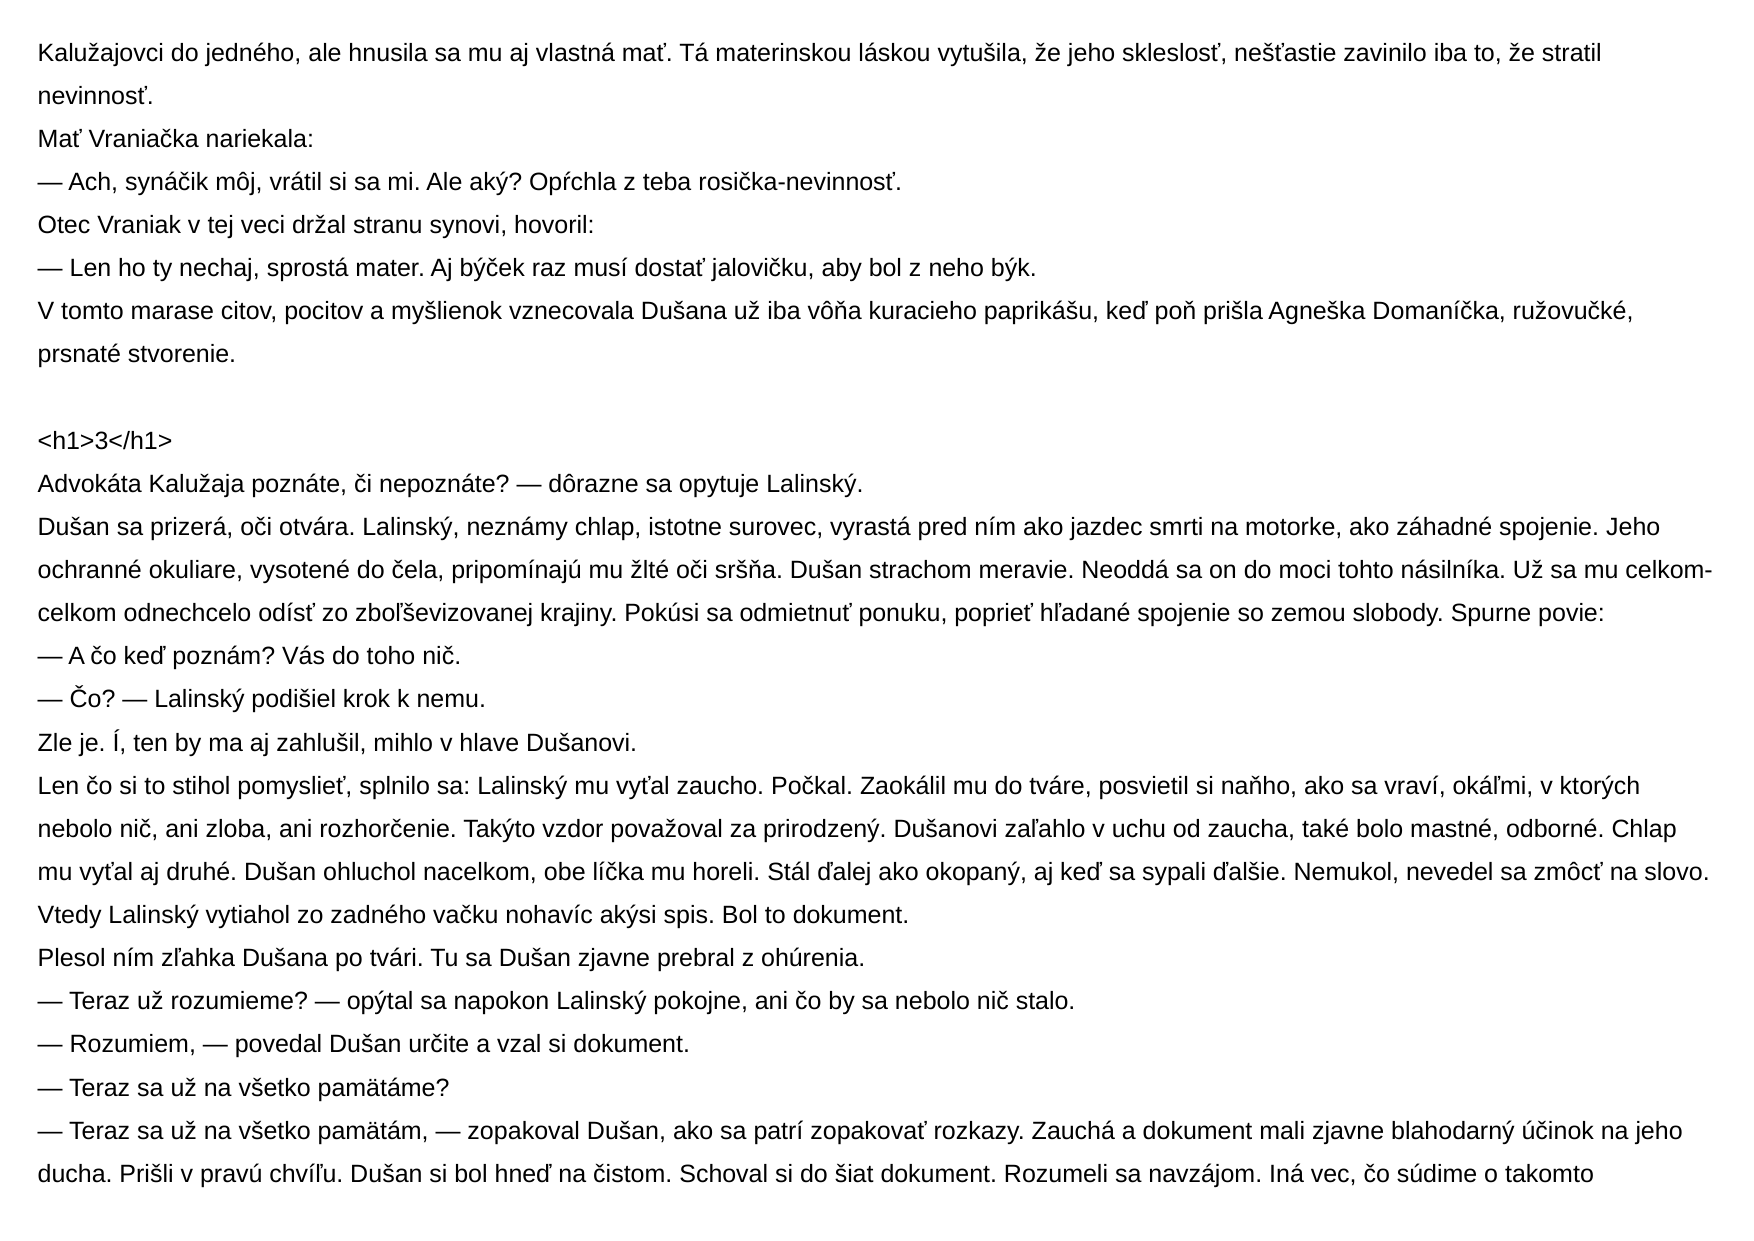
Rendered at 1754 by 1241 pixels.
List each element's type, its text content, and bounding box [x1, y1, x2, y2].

text Len čo si to stihol pomyslieť, splnilo sa: Lalinský mu vyťal zaucho. Počkal. Zaokálil mu do tváre, posvietil si naňho, ako sa vraví, okáľmi, v ktorých nebolo nič, ani zloba, ani rozhorčenie. Takýto vzdor považoval za prirodzený. Dušanovi zaľahlo v uchu od zaucha, také bolo mastné, odborné. Chlap mu vyťal aj druhé. Dušan ohluchol nacelkom, obe líčka mu horeli. Stál ďalej ako okopaný, aj keď sa sypali ďalšie. Nemukol, nevedel sa zmôcť na slovo. [37, 771, 1716, 886]
text — Teraz už rozumieme? — opýtal sa napokon Lalinský pokojne, ani čo by sa nebolo nič stalo. [37, 986, 1716, 1015]
text — Len ho ty nechaj, sprostá mater. Aj býček raz musí dostať jalovičku, aby bol z neho býk. [37, 253, 1716, 282]
text — Ach, synáčik môj, vrátil si sa mi. Ale aký? Opŕchla z teba rosička-nevinnosť. [37, 167, 1716, 196]
text Otec Vraniak v tej veci držal stranu synovi, hovoril: [37, 210, 1716, 239]
text Kalužajovci do jedného, ale hnusila sa mu aj vlastná mať. Tá materinskou láskou vytušila, že jeho skleslosť, nešťastie zavinilo iba to, že stratil nevinnosť. [37, 37, 1716, 109]
text V tomto marase citov, pocitov a myšlienok vznecovala Dušana už iba vôňa kuracieho paprikášu, keď poň prišla Agneška Domaníčka, ružovučké, prsnaté stvorenie. [37, 296, 1716, 368]
text — Rozumiem, — povedal Dušan určite a vzal si dokument. [37, 1029, 1716, 1058]
text — Teraz sa už na všetko pamätáme? [37, 1072, 1716, 1101]
text — A čo keď poznám? Vás do toho nič. [37, 641, 1716, 670]
text Vtedy Lalinský vytiahol zo zadného vačku nohavíc akýsi spis. Bol to dokument. [37, 900, 1716, 929]
text Mať Vraniačka nariekala: [37, 124, 1716, 152]
text — Teraz sa už na všetko pamätám, — zopakoval Dušan, ako sa patrí zopakovať rozkazy. Zauchá a dokument mali zjavne blahodarný účinok na jeho ducha. Prišli v pravú chvíľu. Dušan si bol hneď na čistom. Schoval si do šiat dokument. Rozumeli sa navzájom. Iná vec, čo súdime o takomto [37, 1116, 1716, 1187]
text Zle je. Í, ten by ma aj zahlušil, mihlo v hlave Dušanovi. [37, 727, 1716, 756]
text Advokáta Kalužaja poznáte, či nepoznáte? — dôrazne sa opytuje Lalinský. [37, 469, 1716, 497]
text <h1>3</h1> [37, 426, 1716, 454]
text Dušan sa prizerá, oči otvára. Lalinský, neznámy chlap, istotne surovec, vyrastá pred ním ako jazdec smrti na motorke, ako záhadné spojenie. Jeho ochranné okuliare, vysotené do čela, pripomínajú mu žlté oči sršňa. Dušan strachom meravie. Neoddá sa on do moci tohto násilníka. Už sa mu celkom-celkom odnechcelo odísť zo zboľševizovanej krajiny. Pokúsi sa odmietnuť ponuku, poprieť hľadané spojenie so zemou slobody. Spurne povie: [37, 512, 1716, 627]
text Plesol ním zľahka Dušana po tvári. Tu sa Dušan zjavne prebral z ohúrenia. [37, 943, 1716, 972]
text — Čo? — Lalinský podišiel krok k nemu. [37, 684, 1716, 713]
